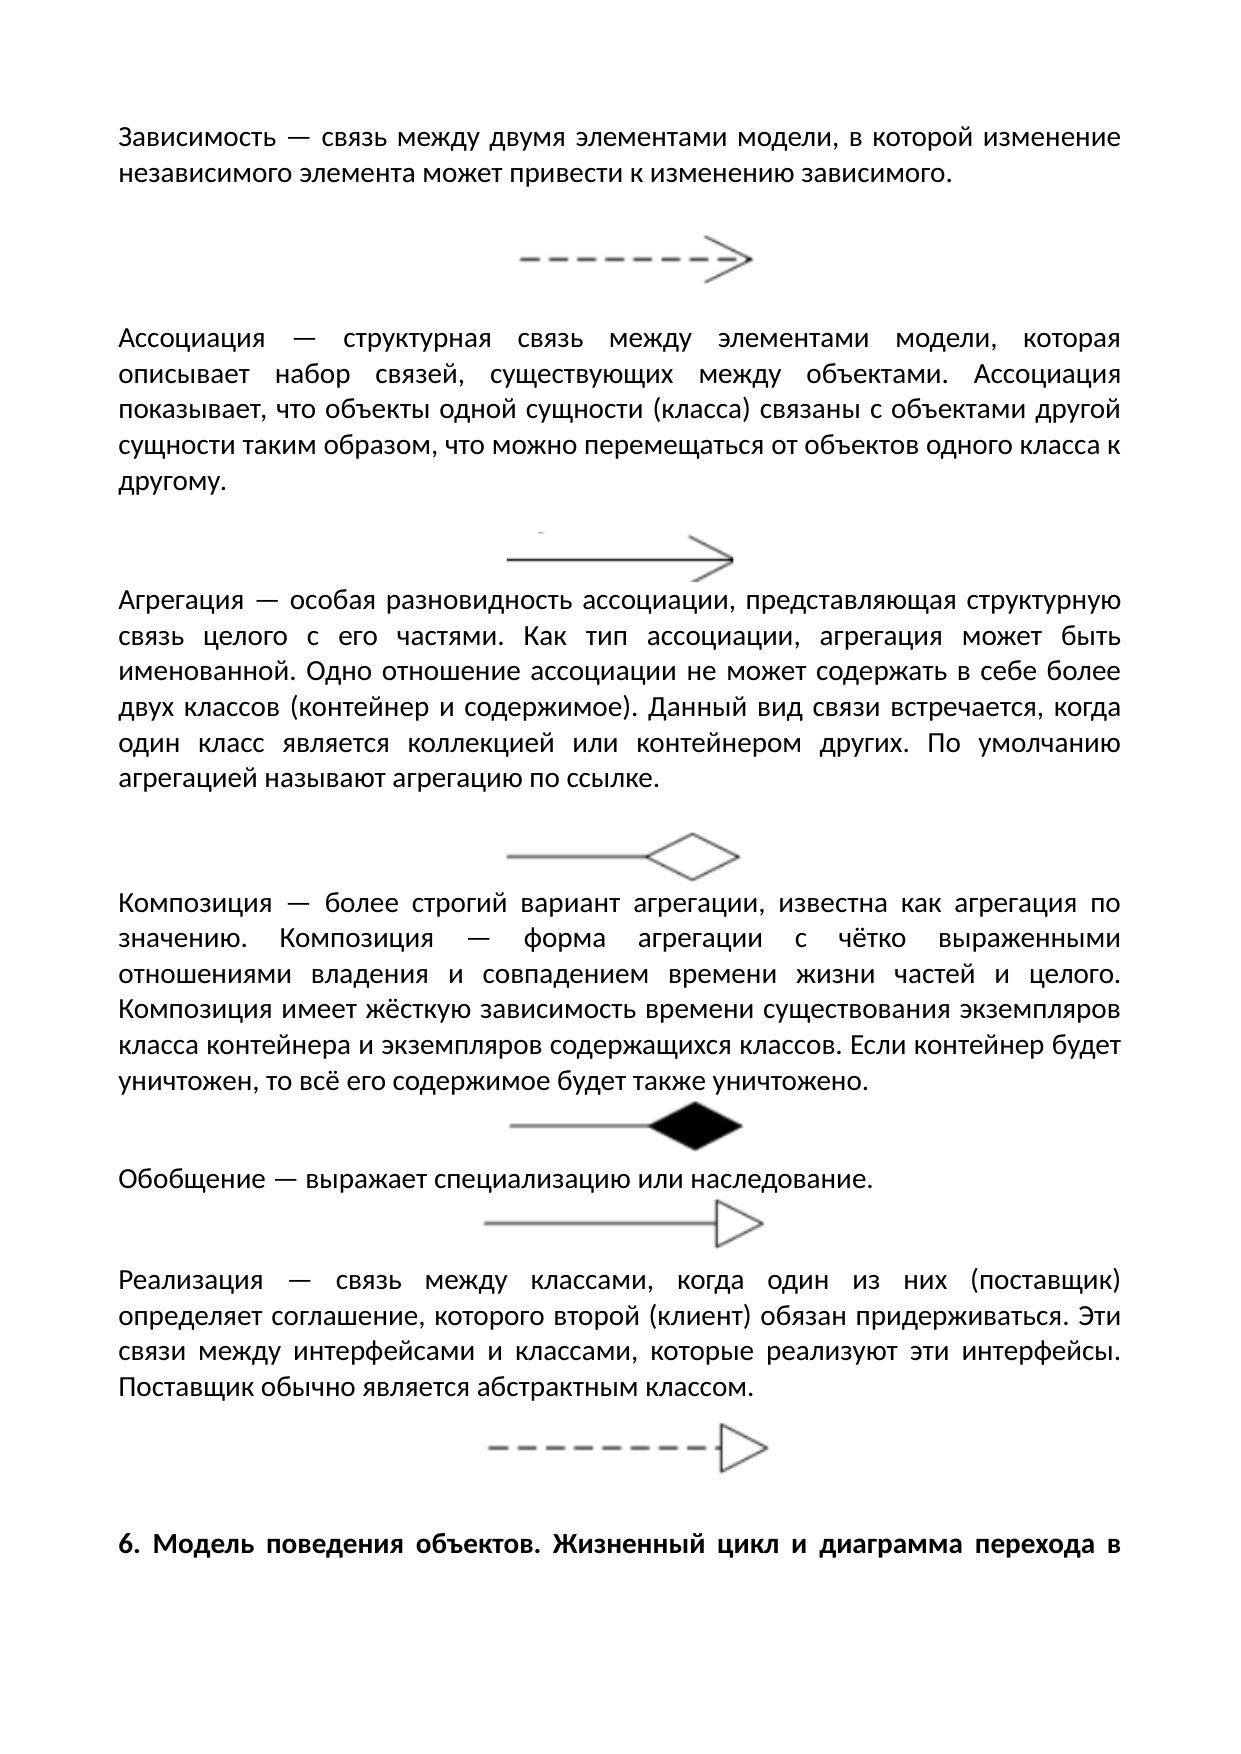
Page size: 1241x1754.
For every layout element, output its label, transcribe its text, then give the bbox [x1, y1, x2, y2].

picture [506, 532, 734, 582]
text 6. Модель поведения объектов. Жизненный цикл и диаграмма перехода в [118, 1404, 1122, 1561]
text Обобщение — выражает специализацию или наследование. [118, 1097, 1122, 1196]
text Реализация — связь между классами, когда один из них (поставщик) определяет соглашение, которого второй (клиент) обязан придерживаться. Эти связи между интерфейсами и классами, которые реализуют эти интерфейсы. Поставщик обычно является абстрактным классом. [118, 1196, 1122, 1404]
picture [444, 189, 796, 319]
text Ассоциация — структурная связь между элементами модели, которая описывает набор связей, существующих между объектами. Ассоциация показывает, что объекты одной сущности (класса) связаны с объектами другой сущности таким образом, что можно перемещаться от объектов одного класса к другому. [118, 189, 1122, 497]
text Композиция — более строгий вариант агрегации, известна как агрегация по значению. Композиция — форма агрегации с чётко выраженными отношениями владения и совпадением времени жизни частей и целого. Композиция имеет жёсткую зависимость времени существования экземпляров класса контейнера и экземпляров содержащихся классов. Если контейнер будет уничтожен, то всё его содержимое будет также уничтожено. [118, 831, 1122, 1097]
picture [467, 1195, 773, 1262]
picture [464, 1403, 776, 1490]
text Агрегация — особая разновидность ассоциации, представляющая структурную связь целого с его частями. Как тип ассоциации, агрегация может быть именованной. Одно отношение ассоциации не может содержать в себе более двух классов (контейнер и содержимое). Данный вид связи встречается, когда один класс является коллекцией или контейнером других. По умолчанию агрегацией называют агрегацию по ссылке. [118, 533, 1122, 795]
text Зависимость — связь между двумя элементами модели, в которой изменение независимого элемента может привести к изменению зависимого. [118, 118, 1122, 189]
picture [488, 830, 752, 884]
picture [491, 1097, 749, 1160]
